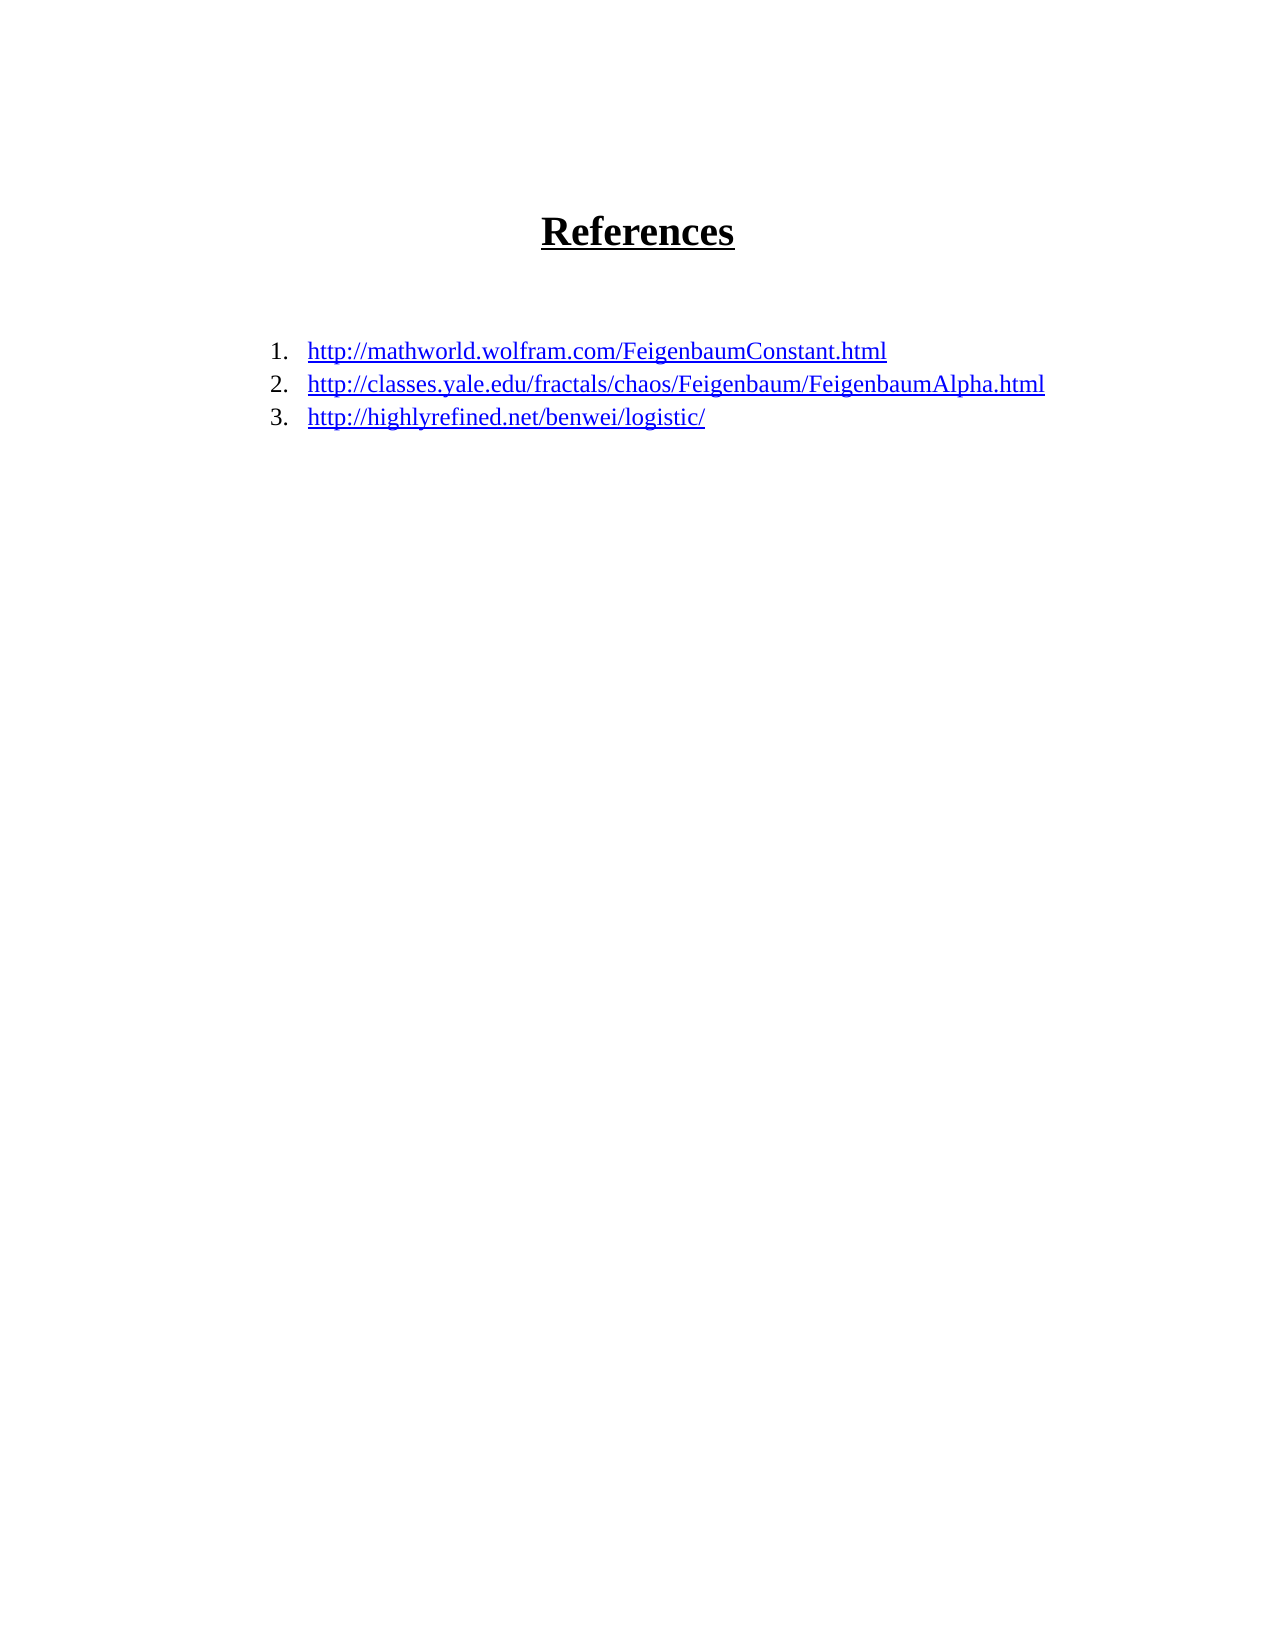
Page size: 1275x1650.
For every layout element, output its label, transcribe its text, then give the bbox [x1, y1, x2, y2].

list http://mathworld.wolfram.com/FeigenbaumConstant.html [270, 336, 1230, 365]
list http://classes.yale.edu/fractals/chaos/Feigenbaum/FeigenbaumAlpha.html [270, 369, 1230, 398]
list http://highlyrefined.net/benwei/logistic/ [270, 402, 1230, 431]
text References [45, 207, 1230, 254]
